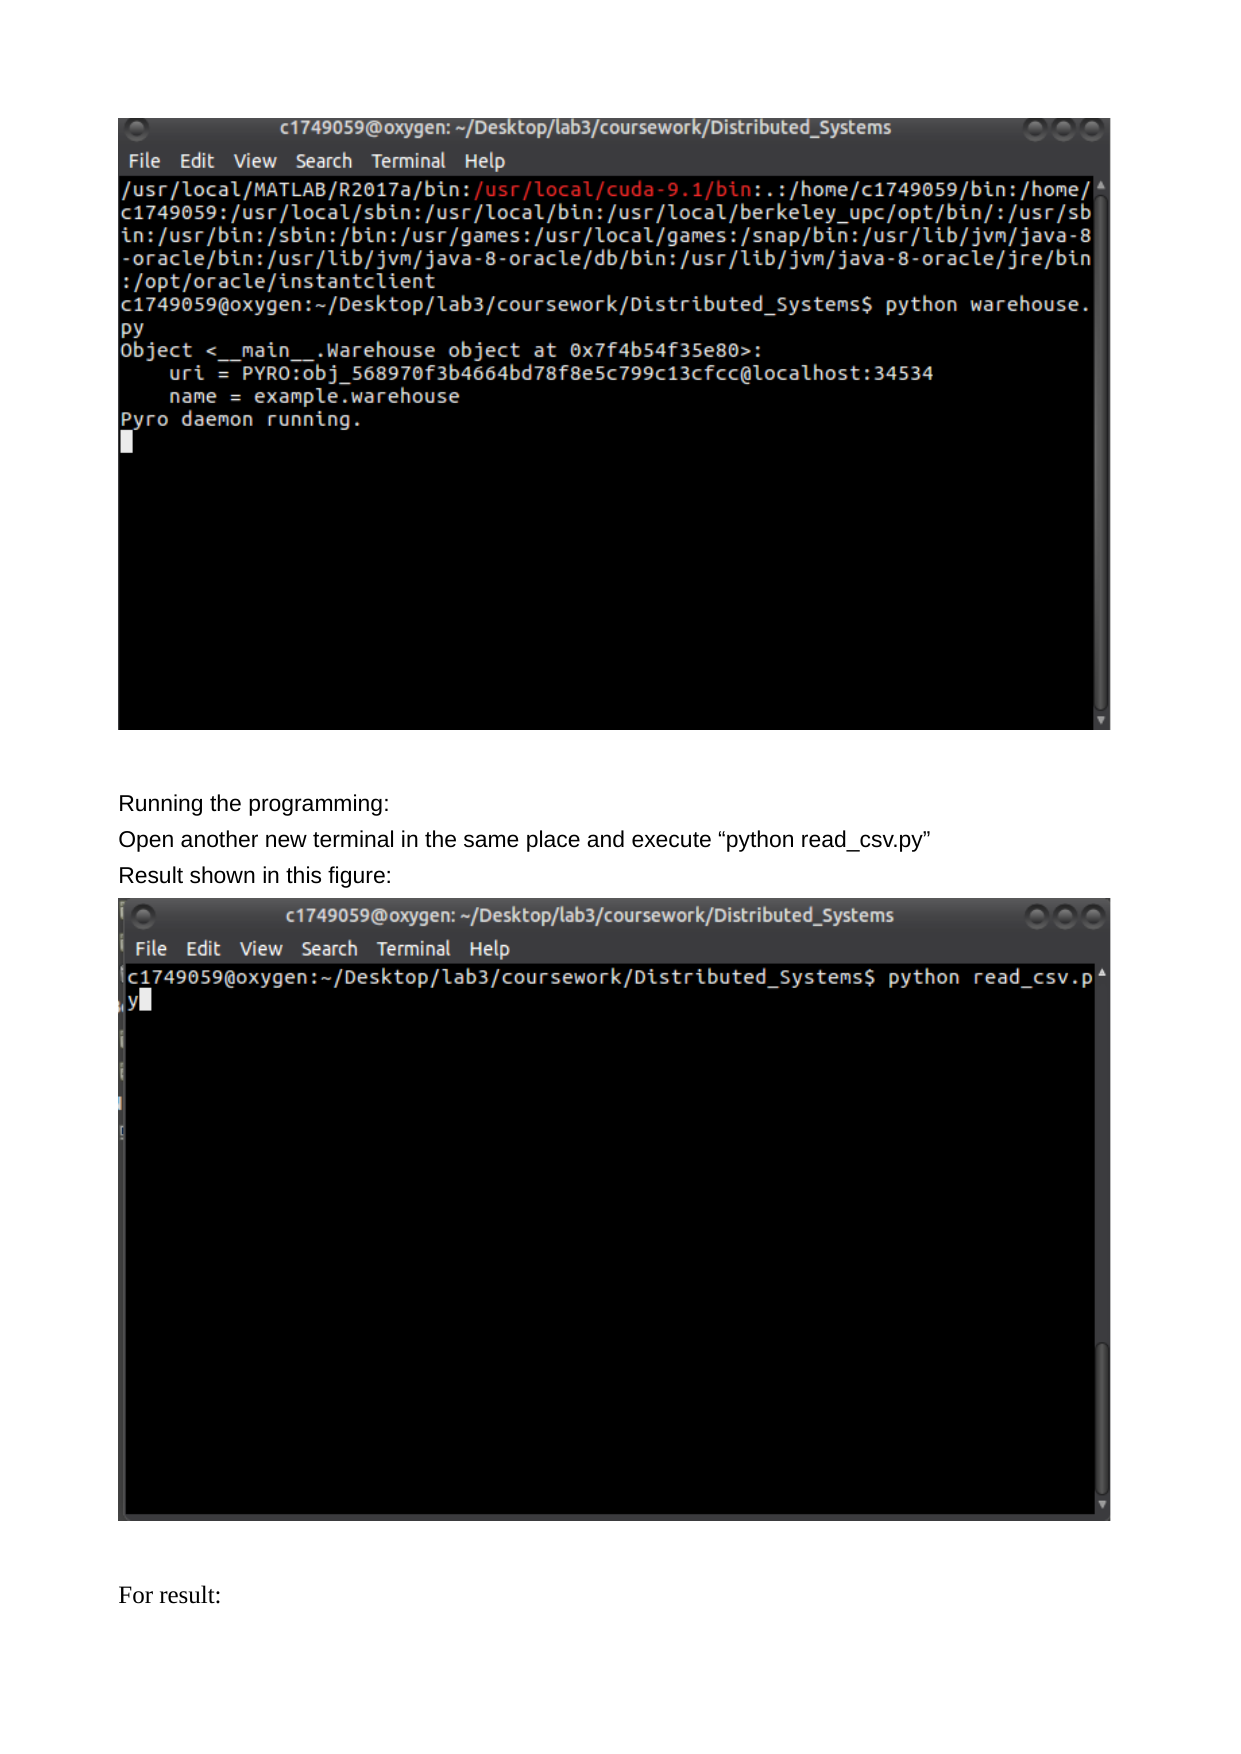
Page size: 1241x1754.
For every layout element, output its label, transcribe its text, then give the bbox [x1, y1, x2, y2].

picture [118, 118, 1111, 730]
text Running the programming: [118, 789, 1122, 816]
text Open another new terminal in the same place and execute “python read_csv.py” [118, 826, 1122, 852]
text For result: [118, 1580, 1122, 1609]
picture [118, 898, 1111, 1521]
text Result shown in this figure: [118, 862, 1122, 889]
